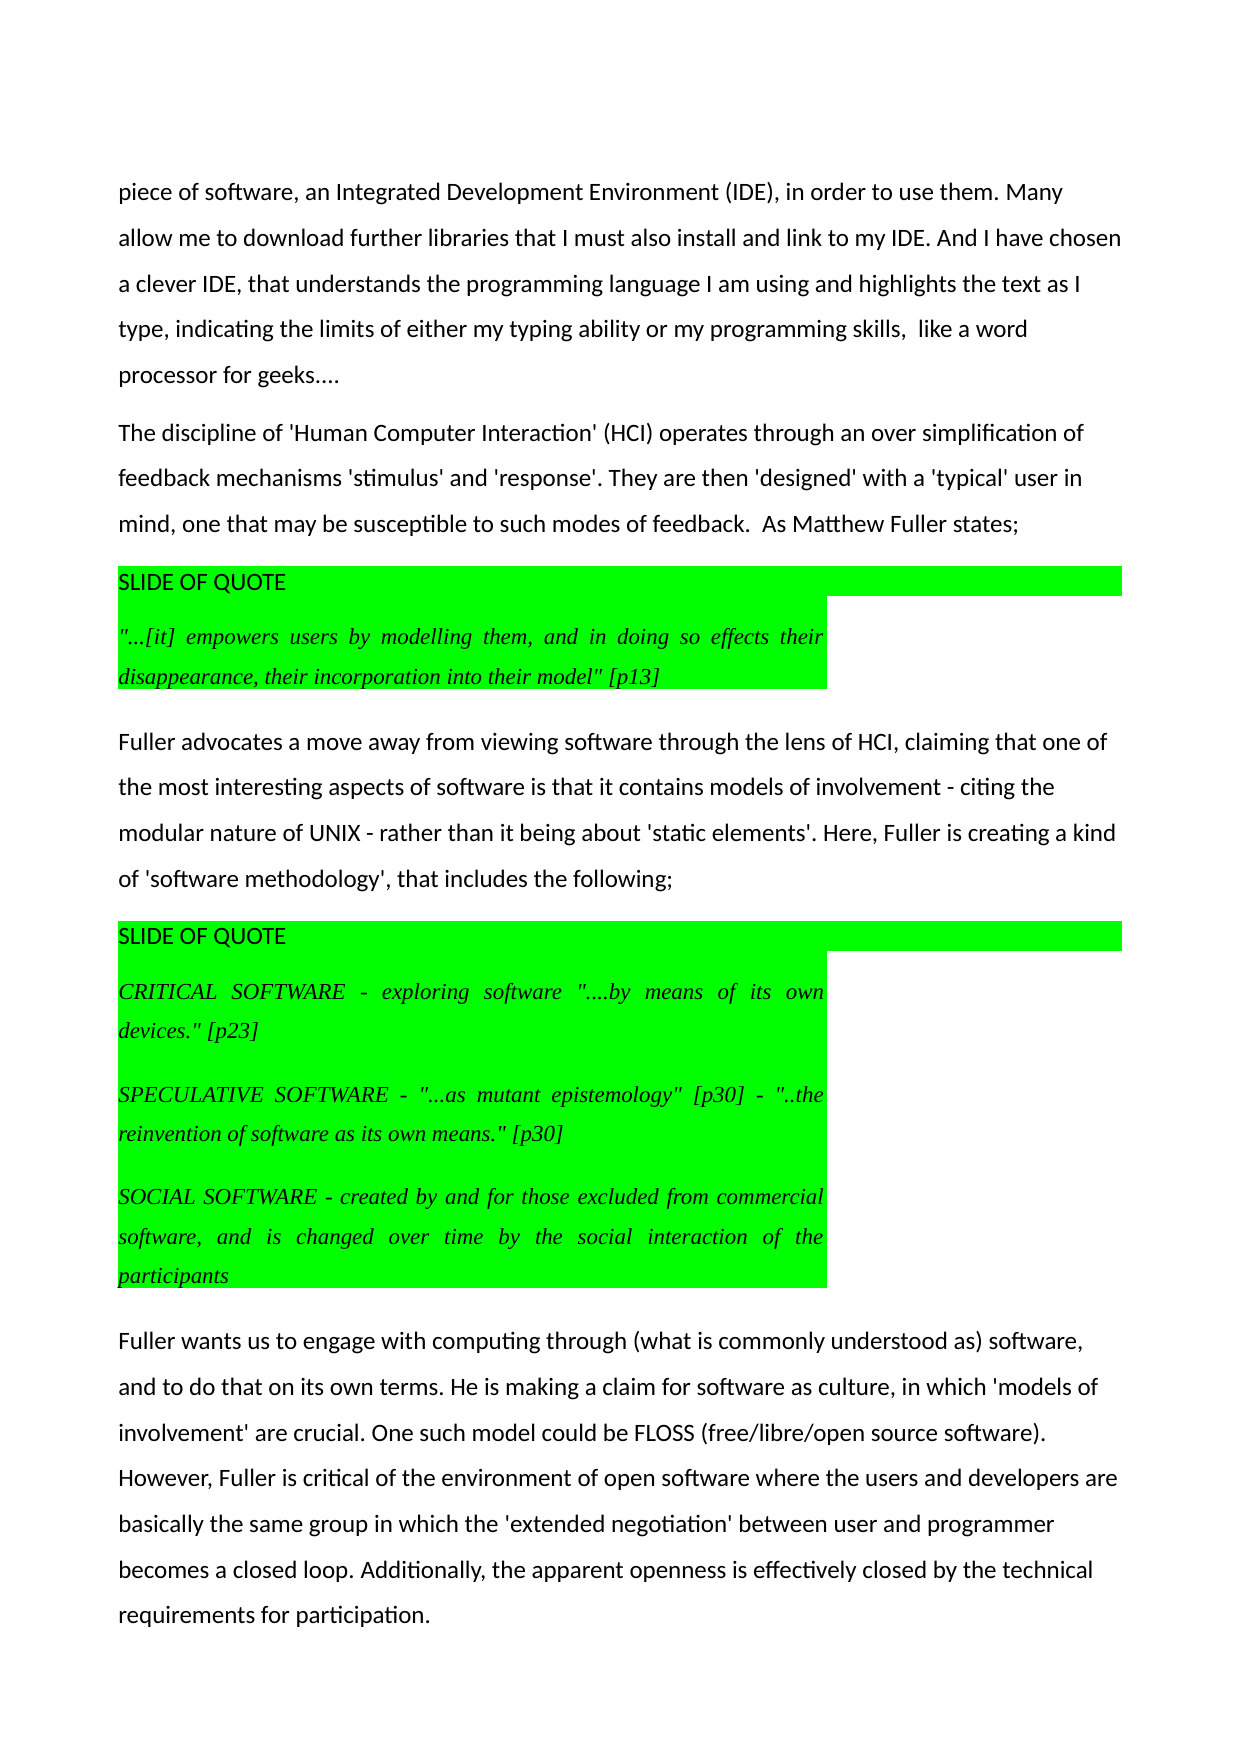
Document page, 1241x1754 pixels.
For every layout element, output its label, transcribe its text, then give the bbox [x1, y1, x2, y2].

text Fuller wants us to engage with computing through (what is commonly understood as) software, and to do that on its own terms. He is making a claim for software as culture, in which 'models of involvement' are crucial. One such model could be FLOSS (free/libre/open source software). However, Fuller is critical of the environment of open software where the users and developers are basically the same group in which the 'extended negotiation' between user and programmer becomes a closed loop. Additionally, the apparent openness is effectively closed by the technical requirements for participation. [118, 1325, 1122, 1630]
text SLIDE OF QUOTE [118, 921, 1122, 951]
text piece of software, an Integrated Development Environment (IDE), in order to use them. Many allow me to download further libraries that I must also install and link to my IDE. And I have chosen a clever IDE, that understands the programming language I am using and highlights the text as I type, indicating the limits of either my typing ability or my programming skills, like a word processor for geeks.... [118, 176, 1122, 390]
text Fuller advocates a move away from viewing software through the lens of HCI, claiming that one of the most interesting aspects of software is that it contains models of involvement - citing the modular nature of UNIX - rather than it being about 'static elements'. Here, Fuller is creating a kind of 'software methodology', that includes the following; [118, 726, 1122, 893]
text "...[it] empowers users by modelling them, and in doing so effects their disappearance, their incorporation into their model" [p13] [118, 623, 827, 689]
text SOCIAL SOFTWARE - created by and for those excluded from commercial software, and is changed over time by the social interaction of the participants [118, 1183, 827, 1288]
text SPECULATIVE SOFTWARE - "...as mutant epistemology" [p30] - "..the reinvention of software as its own means." [p30] [118, 1081, 827, 1146]
text SLIDE OF QUOTE [118, 566, 1122, 596]
text The discipline of 'Human Computer Interaction' (HCI) operates through an over simplification of feedback mechanisms 'stimulus' and 'response'. They are then 'designed' with a 'typical' user in mind, one that may be susceptible to such modes of feedback. As Matthew Fuller states; [118, 417, 1122, 539]
text CRITICAL SOFTWARE - exploring software "....by means of its own devices." [p23] [118, 978, 827, 1044]
